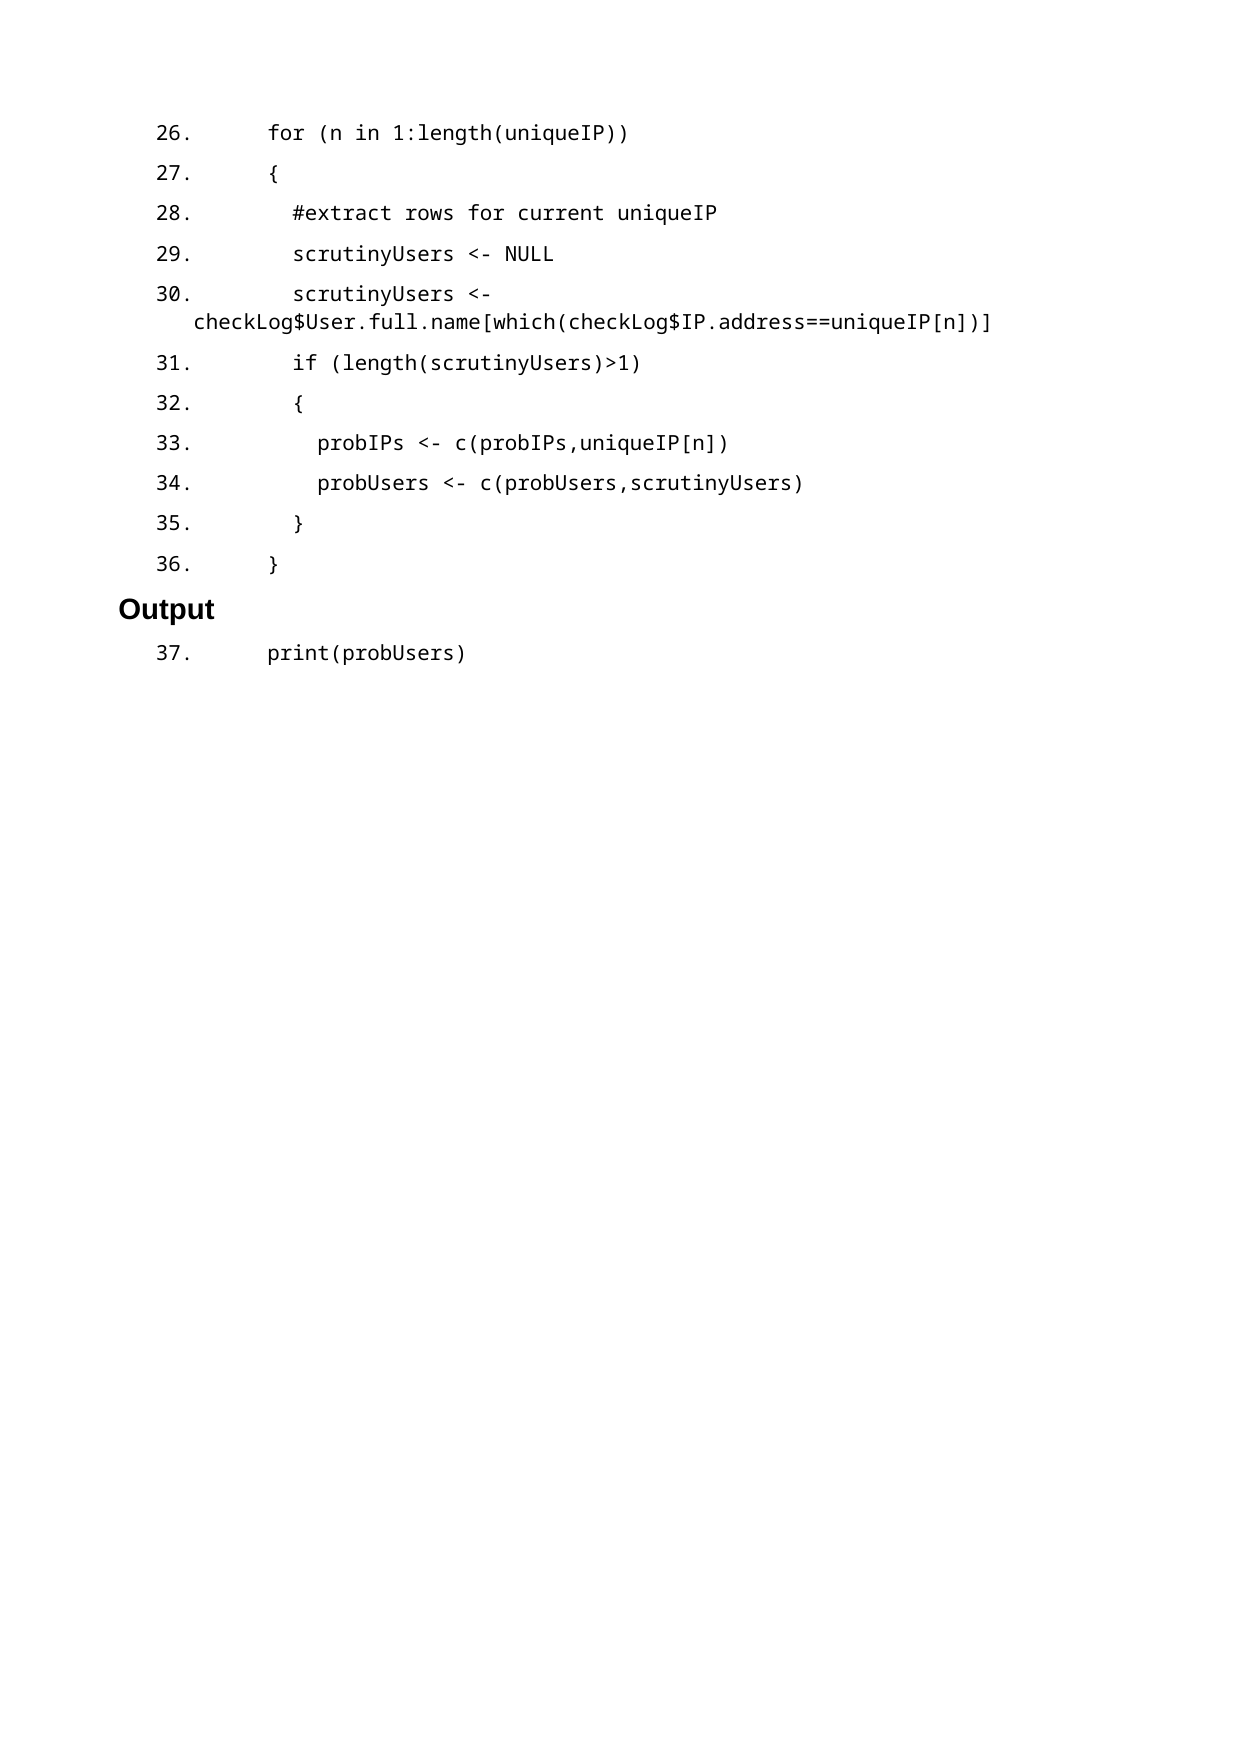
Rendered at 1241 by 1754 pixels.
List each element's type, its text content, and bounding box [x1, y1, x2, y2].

list #extract rows for current uniqueIP [156, 198, 1122, 227]
list { [156, 388, 1122, 416]
list probIPs <- c(probIPs,uniqueIP[n]) [156, 428, 1122, 456]
list print(probUsers) [156, 638, 1122, 666]
list } [156, 508, 1122, 537]
list } [156, 549, 1122, 577]
list if (length(scrutinyUsers)>1) [156, 348, 1122, 376]
list for (n in 1:length(uniqueIP)) [156, 118, 1122, 147]
list probUsers <- c(probUsers,scrutinyUsers) [156, 468, 1122, 497]
list scrutinyUsers <- checkLog$User.full.name[which(checkLog$IP.address==uniqueIP[n])] [156, 279, 1122, 336]
subtitle Output [118, 592, 1122, 625]
list { [156, 158, 1122, 187]
list scrutinyUsers <- NULL [156, 239, 1122, 267]
